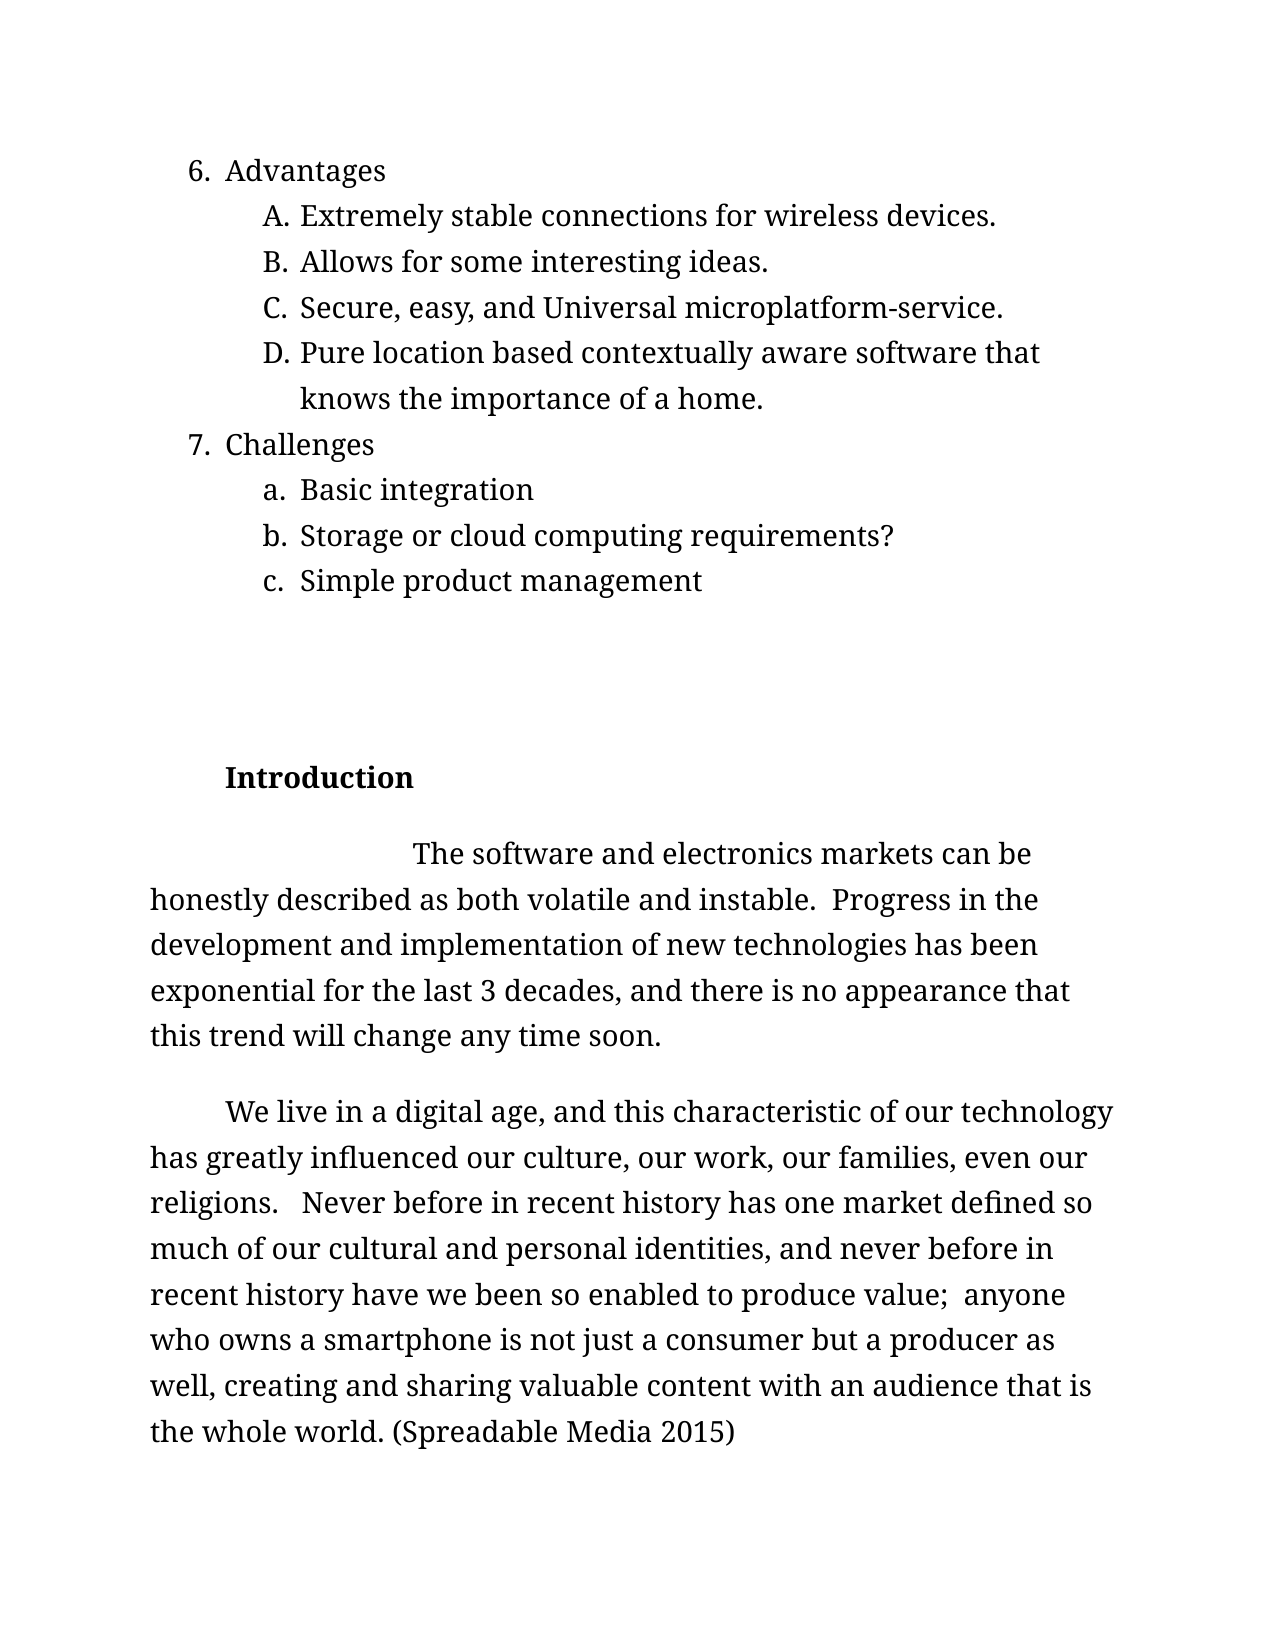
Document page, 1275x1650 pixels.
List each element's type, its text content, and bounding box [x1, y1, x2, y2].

list Advantages [187, 150, 1125, 190]
text We live in a digital age, and this characteristic of our technology has greatly influenced our culture, our work, our families, even our religions. Never before in recent history has one market defined so much of our cultural and personal identities, and never before in recent history have we been so enabled to produce value; anyone who owns a smartphone is not just a consumer but a producer as well, creating and sharing valuable content with an audience that is the whole world. (Spreadable Media 2015) [150, 1091, 1125, 1451]
list Extremely stable connections for wireless devices. [262, 196, 1125, 235]
list Basic integration [262, 469, 1125, 509]
list Secure, easy, and Universal microplatform-service. [262, 287, 1125, 327]
text Introduction [150, 757, 1125, 797]
list Allows for some interesting ideas. [262, 241, 1125, 281]
list Challenges [187, 424, 1125, 463]
text The software and electronics markets can be honestly described as both volatile and instable. Progress in the development and implementation of new technologies has been exponential for the last 3 decades, and there is no appearance that this trend will change any time soon. [150, 833, 1125, 1055]
list Storage or cloud computing requirements? [262, 515, 1125, 555]
list Pure location based contextually aware software that knows the importance of a home. [262, 332, 1125, 418]
list Simple product management [262, 561, 1125, 600]
